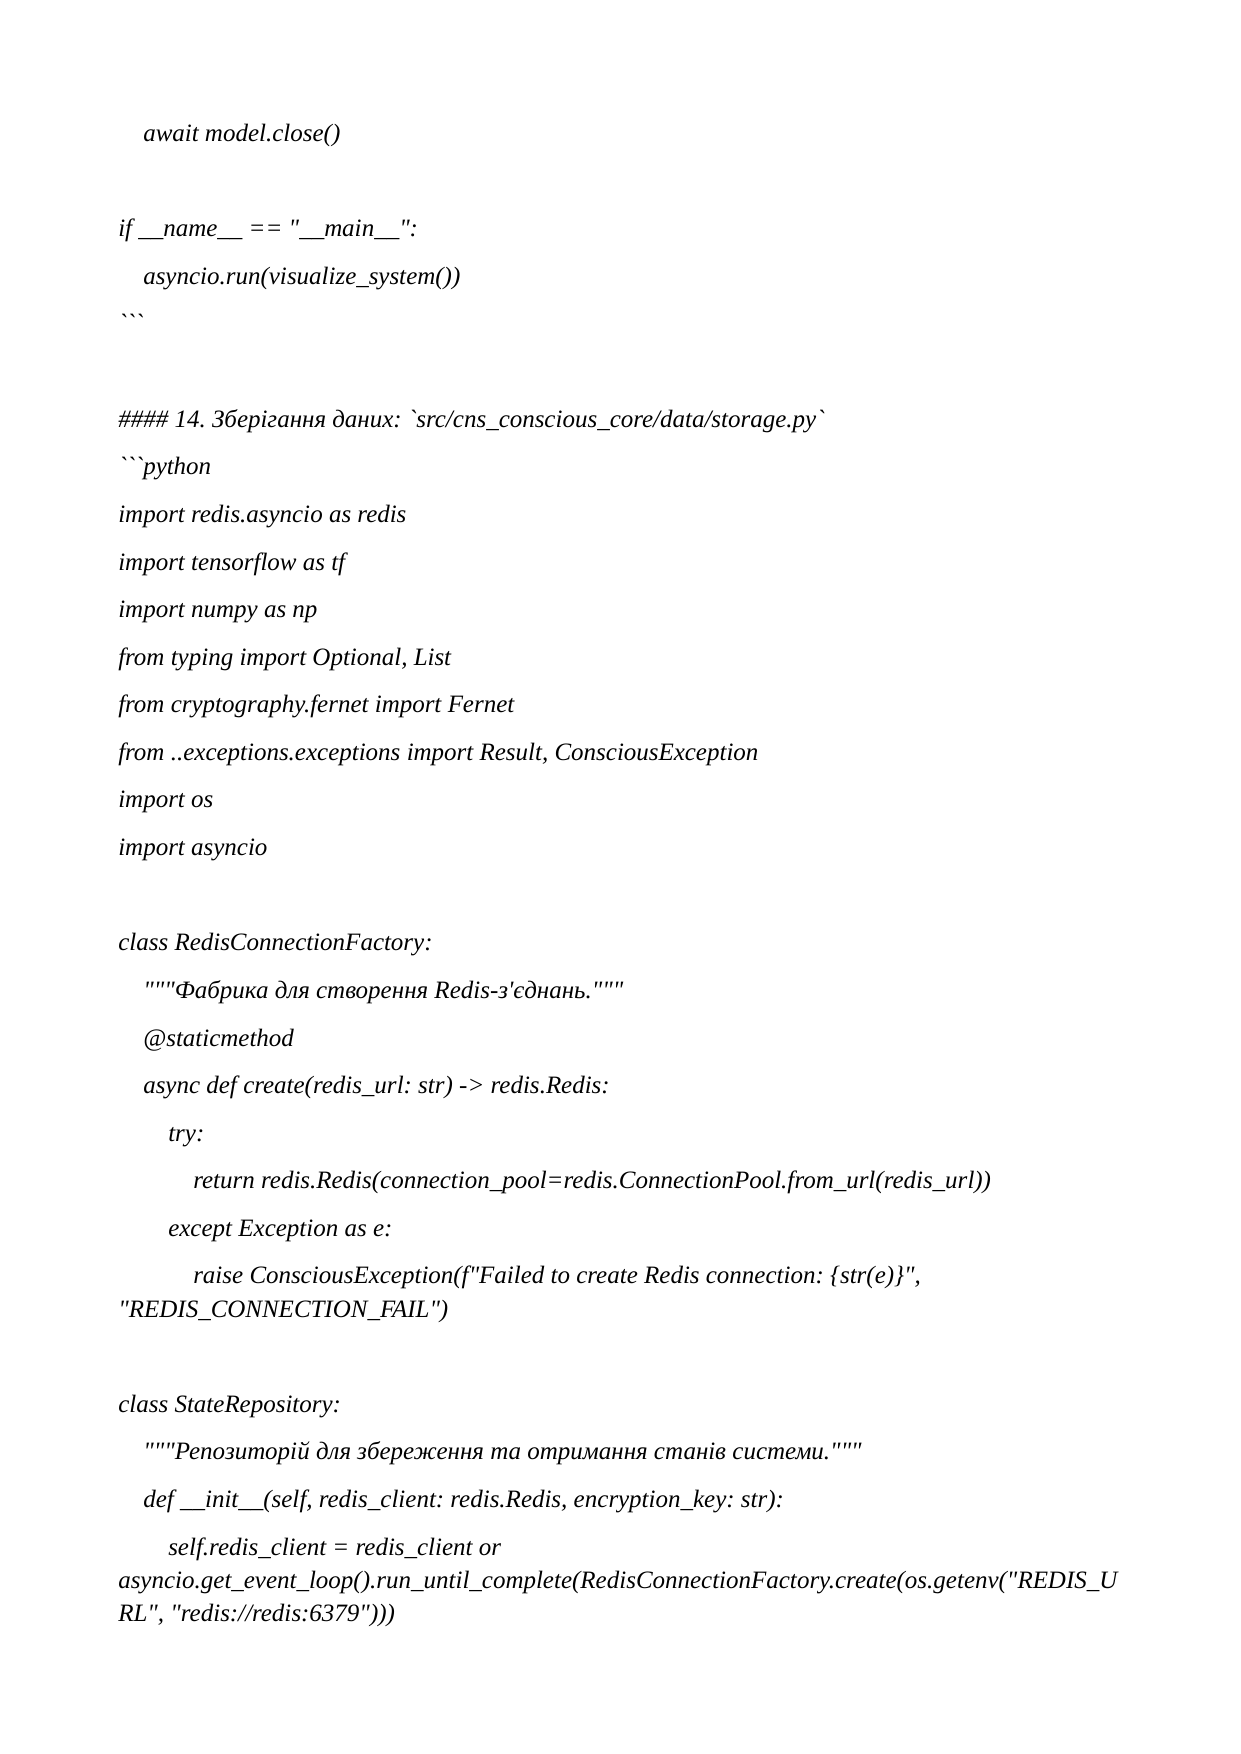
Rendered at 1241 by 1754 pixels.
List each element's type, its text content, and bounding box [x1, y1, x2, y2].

text raise ConsciousException(f"Failed to create Redis connection: {str(e)}", "REDIS_CONNECTION_FAIL") [118, 1261, 1122, 1322]
text async def create(redis_url: str) -> redis.Redis: [118, 1070, 1122, 1099]
text #### 14. Зберігання даних: `src/cns_conscious_core/data/storage.py` [118, 404, 1122, 432]
text try: [118, 1118, 1122, 1147]
text def __init__(self, redis_client: redis.Redis, encryption_key: str): [118, 1484, 1122, 1513]
text self.redis_client = redis_client or asyncio.get_event_loop().run_until_complete(RedisConnectionFactory.create(os.getenv("REDIS_URL", "redis://redis:6379"))) [118, 1532, 1122, 1626]
text from cryptography.fernet import Fernet [118, 689, 1122, 718]
text from ..exceptions.exceptions import Result, ConsciousException [118, 737, 1122, 766]
text if __name__ == "__main__": [118, 213, 1122, 242]
text return redis.Redis(connection_pool=redis.ConnectionPool.from_url(redis_url)) [118, 1165, 1122, 1194]
text await model.close() [118, 118, 1122, 147]
text from typing import Optional, List [118, 642, 1122, 671]
text import redis.asyncio as redis [118, 499, 1122, 528]
text @staticmethod [118, 1023, 1122, 1051]
text import numpy as np [118, 594, 1122, 623]
text class StateRepository: [118, 1389, 1122, 1418]
text import tensorflow as tf [118, 547, 1122, 575]
text """Репозиторій для збереження та отримання станів системи.""" [118, 1436, 1122, 1465]
text """Фабрика для створення Redis-з'єднань.""" [118, 975, 1122, 1004]
text asyncio.run(visualize_system()) [118, 261, 1122, 290]
text import os [118, 784, 1122, 813]
text except Exception as e: [118, 1213, 1122, 1242]
text import asyncio [118, 832, 1122, 861]
text class RedisConnectionFactory: [118, 927, 1122, 956]
text ``` [118, 308, 1122, 337]
text ```python [118, 451, 1122, 480]
